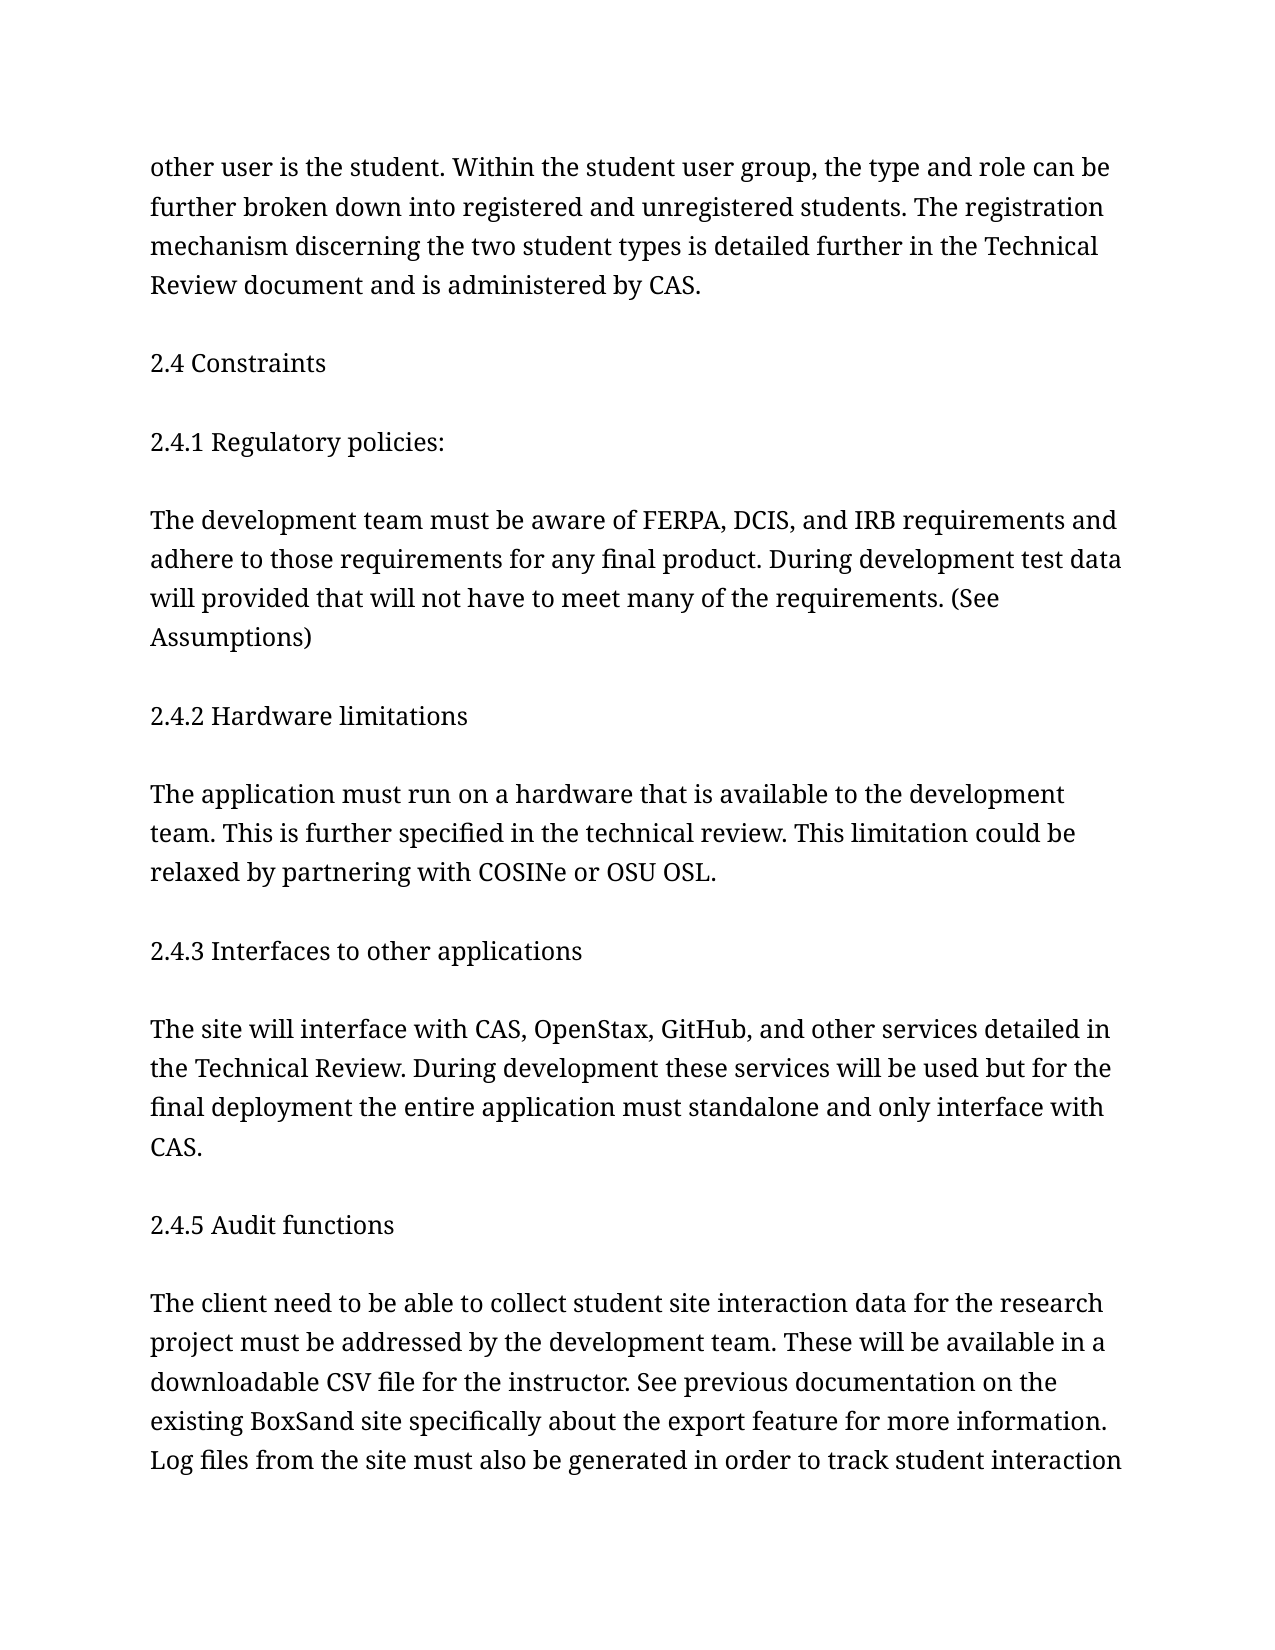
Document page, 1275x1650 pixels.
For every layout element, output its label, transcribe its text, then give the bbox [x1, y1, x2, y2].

text 2.4 Constraints [150, 346, 1125, 380]
text The development team must be aware of FERPA, DCIS, and IRB requirements and adhere to those requirements for any final product. During development test data will provided that will not have to meet many of the requirements. (See Assumptions) [150, 502, 1125, 654]
text 2.4.3 Interfaces to other applications [150, 933, 1125, 967]
text The site will interface with CAS, OpenStax, GitHub, and other services detailed in the Technical Review. During development these services will be used but for the final deployment the entire application must standalone and only interface with CAS. [150, 1012, 1125, 1163]
text 2.4.1 Regulatory policies: [150, 424, 1125, 458]
text 2.4.2 Hardware limitations [150, 698, 1125, 732]
text 2.4.5 Audit functions [150, 1207, 1125, 1242]
text The client need to be able to collect student site interaction data for the research project must be addressed by the development team. These will be available in a downloadable CSV file for the instructor. See previous documentation on the existing BoxSand site specifically about the export feature for more information. Log files from the site must also be generated in order to track student interaction [150, 1286, 1125, 1477]
text The application must run on a hardware that is available to the development team. This is further specified in the technical review. This limitation could be relaxed by partnering with COSINe or OSU OSL. [150, 777, 1125, 889]
text other user is the student. Within the student user group, the type and role can be further broken down into registered and unregistered students. The registration mechanism discerning the two student types is detailed further in the Technical Review document and is administered by CAS. [150, 150, 1125, 302]
